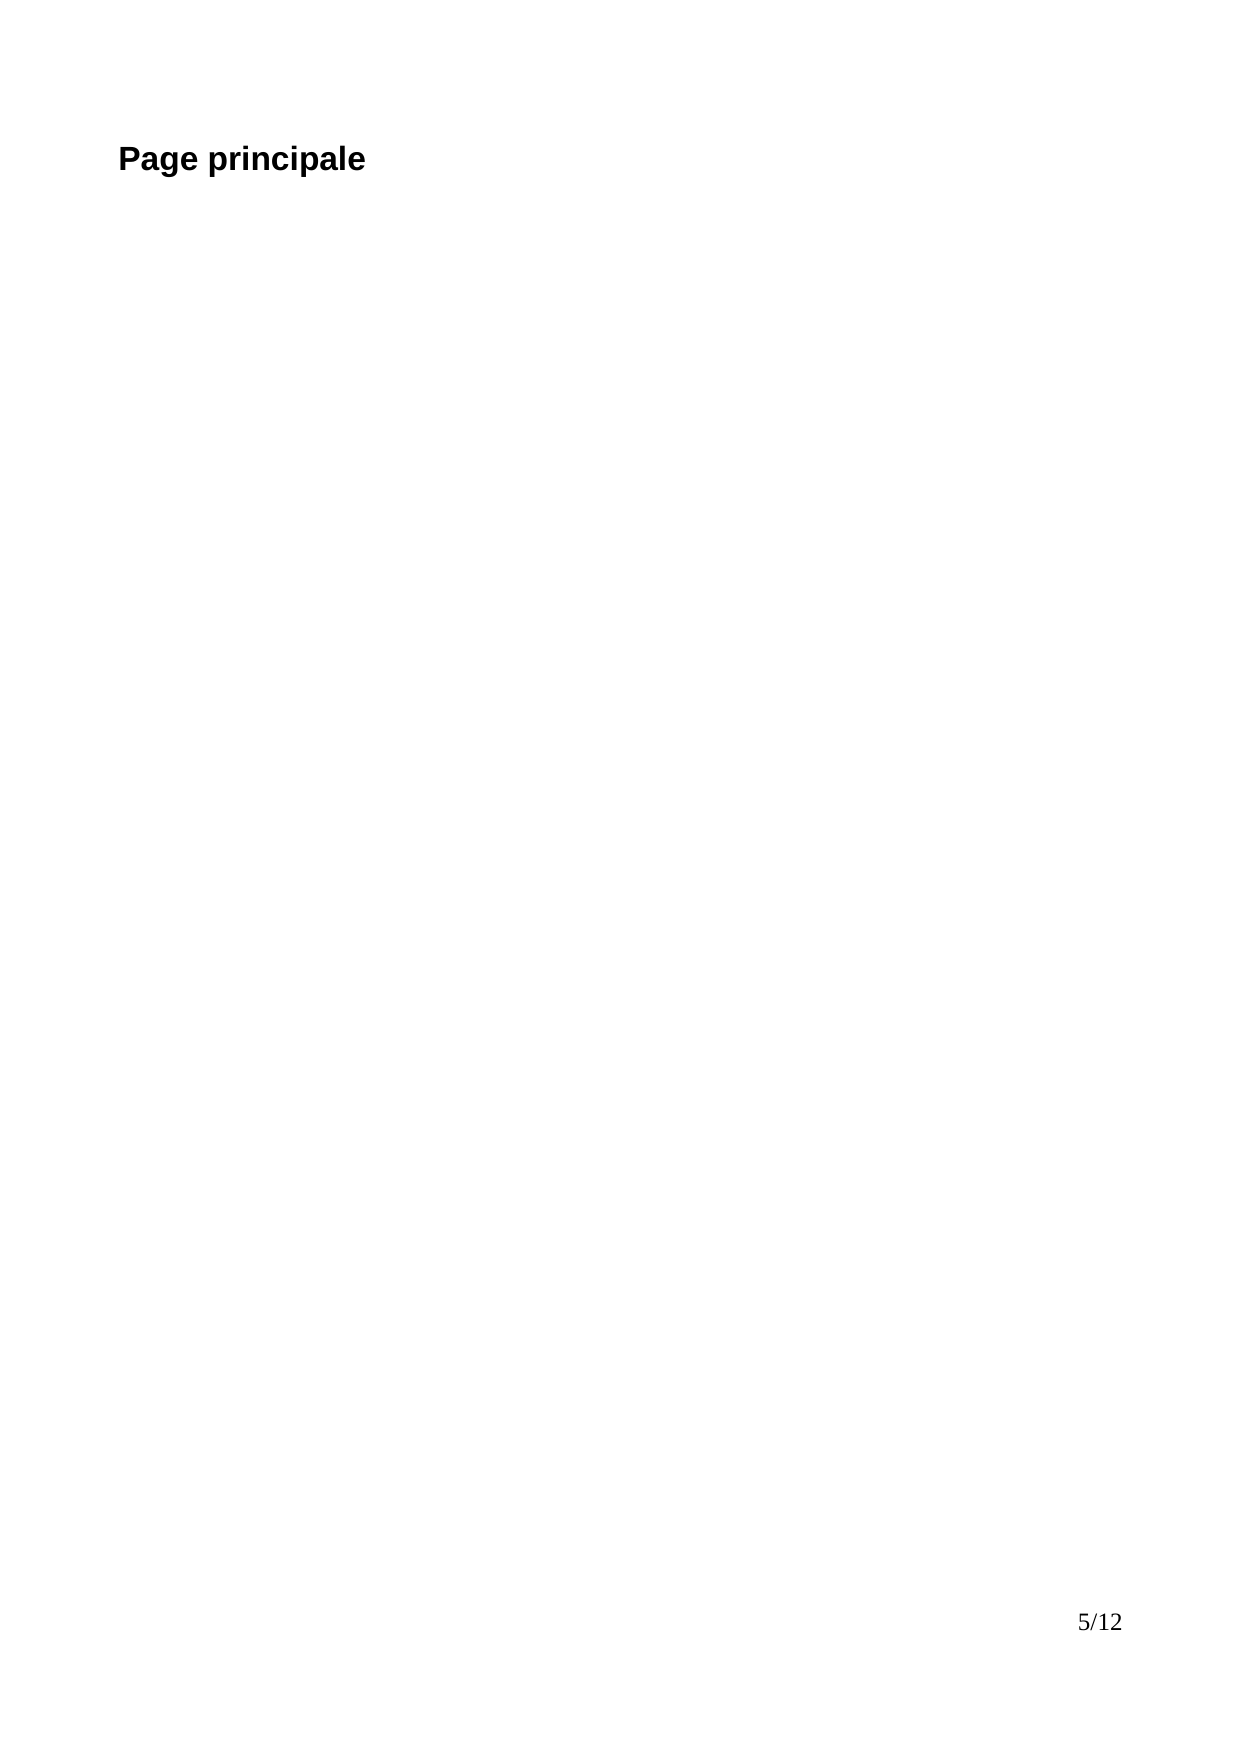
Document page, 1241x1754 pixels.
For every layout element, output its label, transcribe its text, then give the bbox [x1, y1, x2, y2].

subtitle Page principale [118, 139, 1122, 178]
